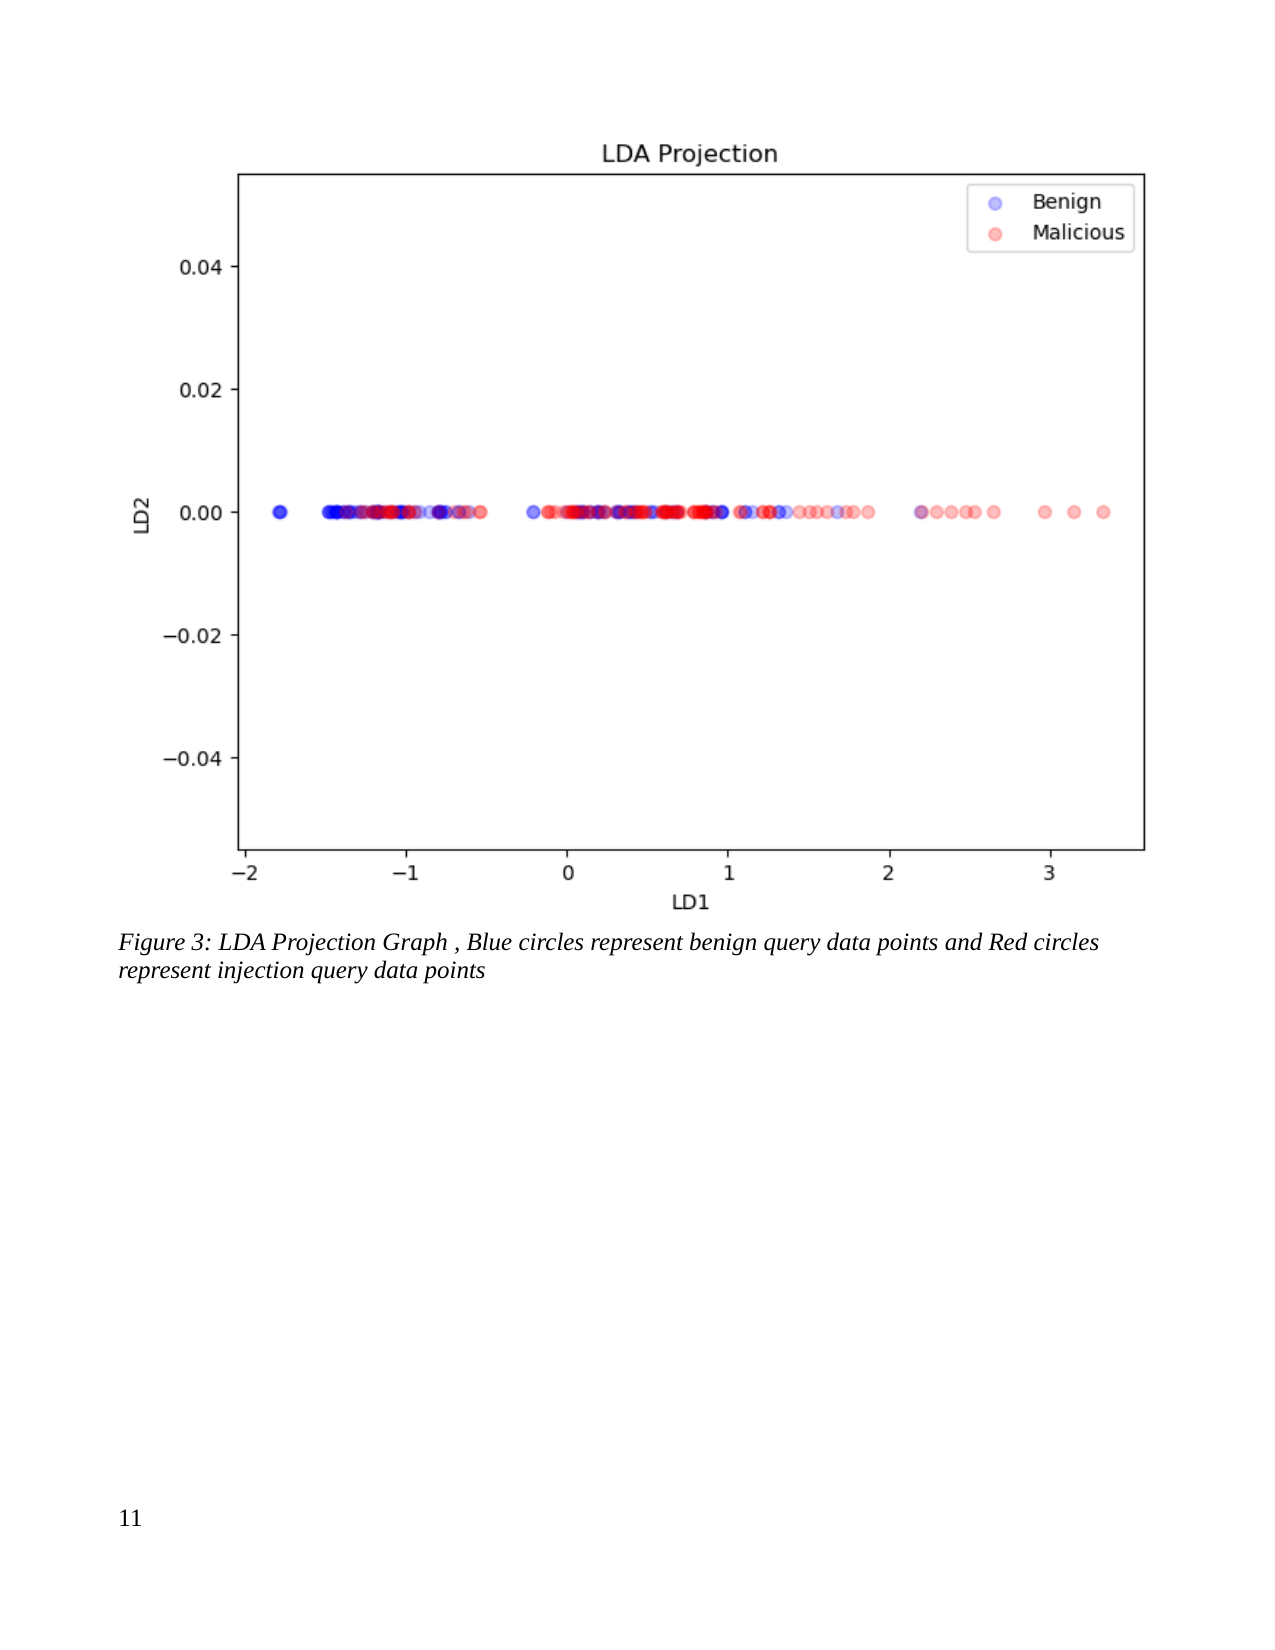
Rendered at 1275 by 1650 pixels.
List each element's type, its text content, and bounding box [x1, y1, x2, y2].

picture [118, 130, 1157, 927]
text Figure 3: LDA Projection Graph , Blue circles represent benign query data points and Red circles represent injection query data points [118, 927, 1157, 984]
